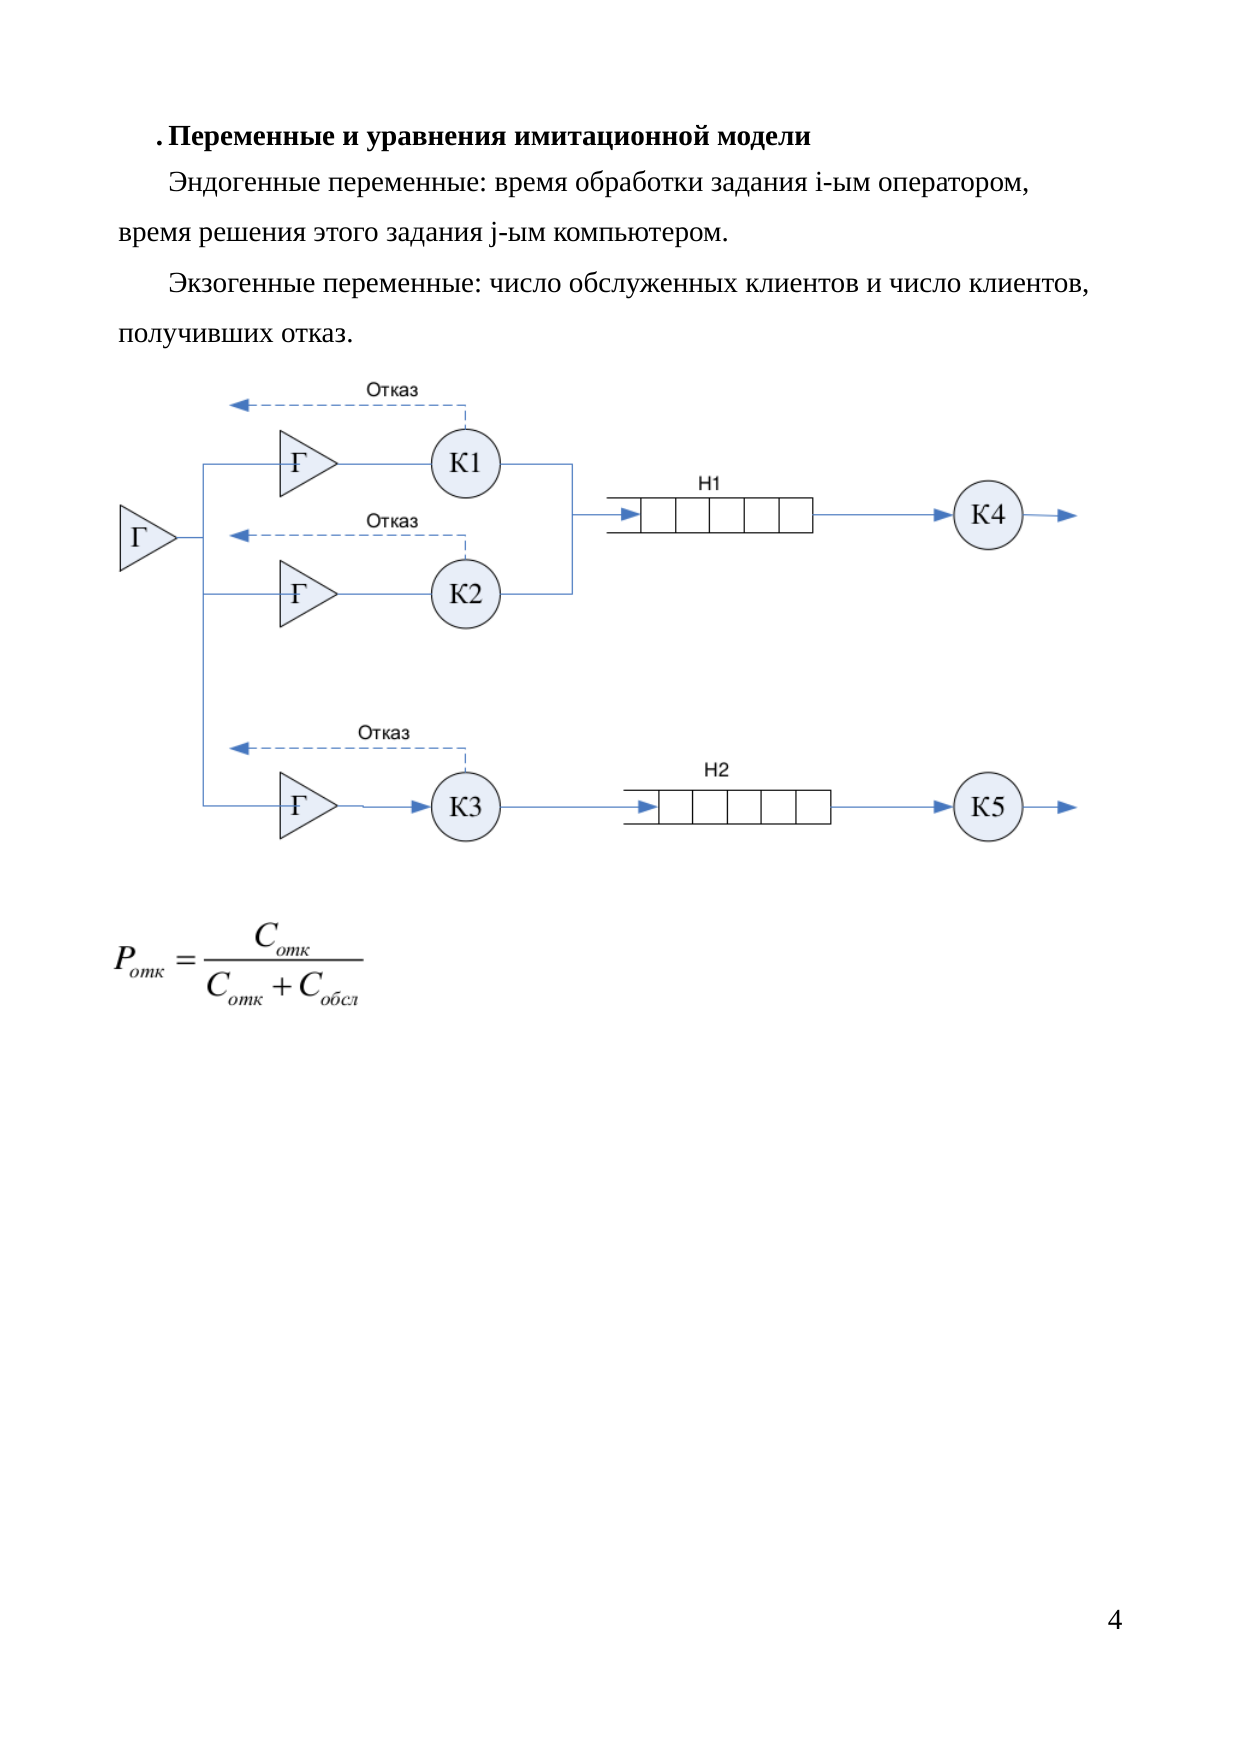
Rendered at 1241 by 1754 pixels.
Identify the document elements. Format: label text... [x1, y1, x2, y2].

subtitle Переменные и уравнения имитационной модели [156, 118, 1122, 152]
text Эндогенные переменные: время обработки задания i-ым оператором, [118, 164, 1122, 198]
text Экзогенные переменные: число обслуженных клиентов и число клиентов, [118, 265, 1122, 298]
picture [103, 353, 1108, 1010]
text время решения этого задания j-ым компьютером. [118, 214, 1122, 248]
text получивших отказ. [118, 315, 1122, 349]
